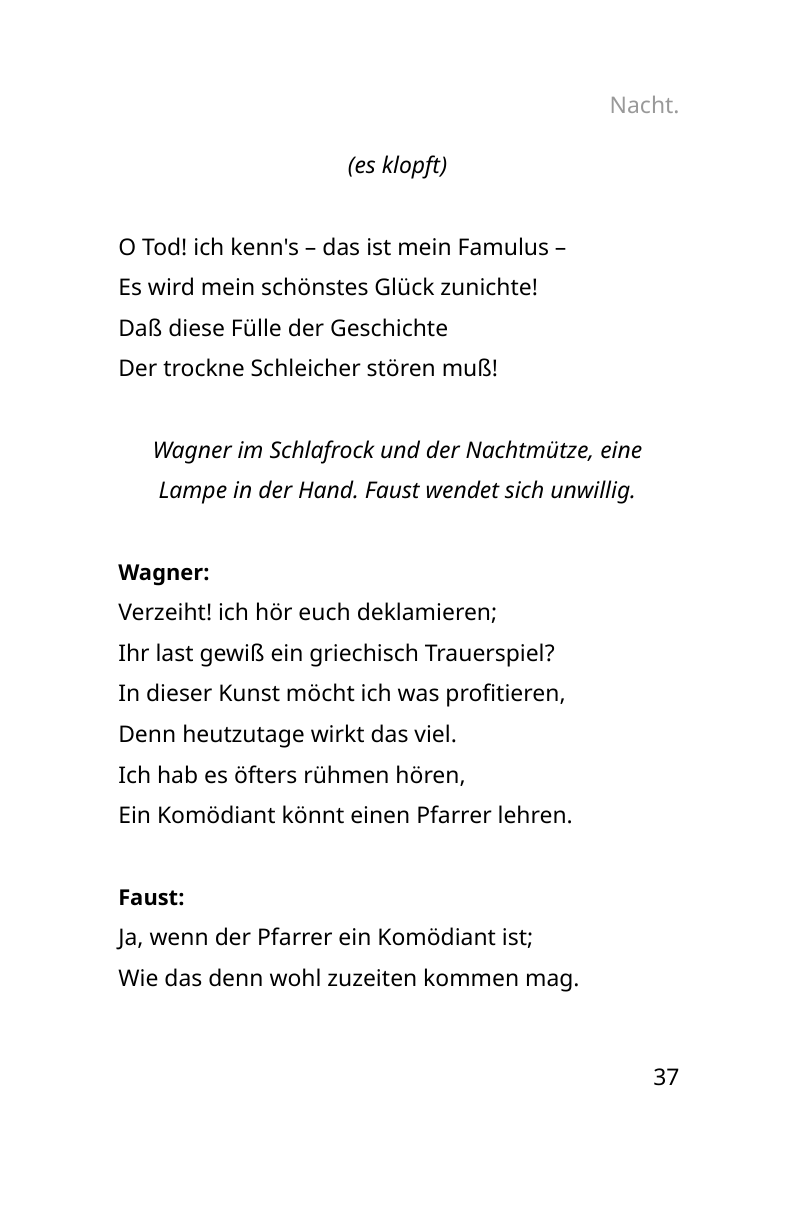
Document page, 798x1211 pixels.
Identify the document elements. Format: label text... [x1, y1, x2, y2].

text Wagner im Schlafrock und der Nachtmütze, eine Lampe in der Hand. Faust wendet sich unwillig. [118, 411, 679, 506]
text O Tod! ich kenn's – das ist mein Famulus – Es wird mein schönstes Glück zunichte! Daß diese Fülle der Geschichte Der trockne Schleicher stören muß! [118, 202, 679, 384]
text Faust: Ja, wenn der Pfarrer ein Komödiant ist; Wie das denn wohl zuzeiten kommen mag. [118, 858, 679, 993]
text Wagner: Verzeiht! ich hör euch deklamieren; Ihr last gewiß ein griechisch Trauerspiel? In dieser Kunst möcht ich was profitieren, Denn heutzutage wirkt das viel. Ich hab es öfters rühmen hören, Ein Komödiant könnt einen Pfarrer lehren. [118, 527, 679, 831]
text (es klopft) [118, 149, 679, 181]
